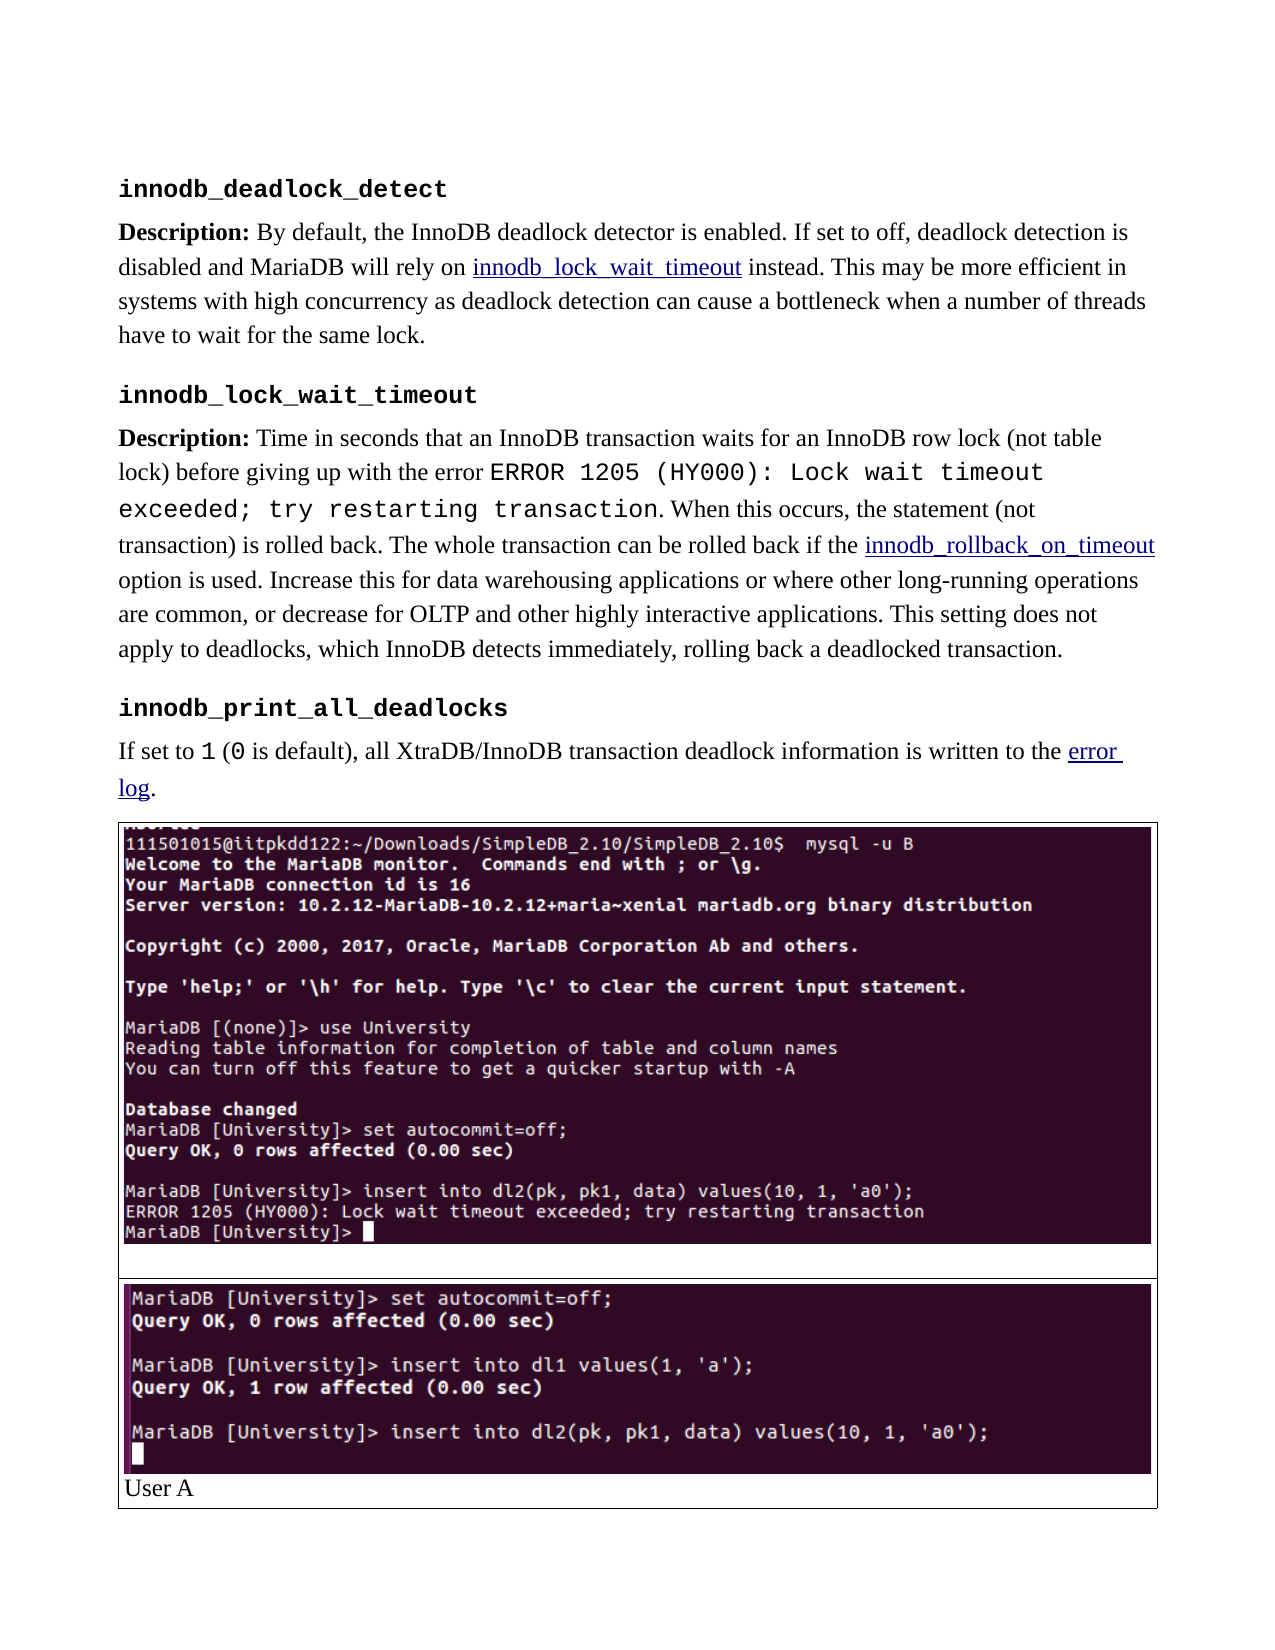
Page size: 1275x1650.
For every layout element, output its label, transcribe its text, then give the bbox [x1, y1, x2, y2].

text Description: By default, the InnoDB deadlock detector is enabled. If set to off, deadlock detection is disabled and MariaDB will rely on innodb_lock_wait_timeout instead. This may be more efficient in systems with high concurrency as deadlock detection can cause a bottleneck when a number of threads have to wait for the same lock. [118, 217, 1157, 349]
subtitle innodb_print_all_deadlocks [118, 696, 1157, 724]
table_cell User A [119, 1279, 1157, 1508]
picture [123, 827, 1152, 1244]
table_header [119, 823, 1157, 1278]
text If set to 1 (0 is default), all XtraDB/InnoDB transaction deadlock information is written to the error log. [118, 736, 1157, 802]
subtitle innodb_lock_wait_timeout [118, 382, 1157, 411]
text Description: Time in seconds that an InnoDB transaction waits for an InnoDB row lock (not table lock) before giving up with the error ERROR 1205 (HY000): Lock wait timeout exceeded; try restarting transaction. When this occurs, the statement (not transaction) is rolled back. The whole transaction can be rolled back if the innodb_rollback_on_timeout option is used. Increase this for data warehousing applications or where other long-running operations are common, or decrease for OLTP and other highly interactive applications. This setting does not apply to deadlocks, which InnoDB detects immediately, rolling back a deadlocked transaction. [118, 423, 1157, 663]
picture [123, 1284, 1152, 1474]
subtitle innodb_deadlock_detect [118, 176, 1157, 205]
